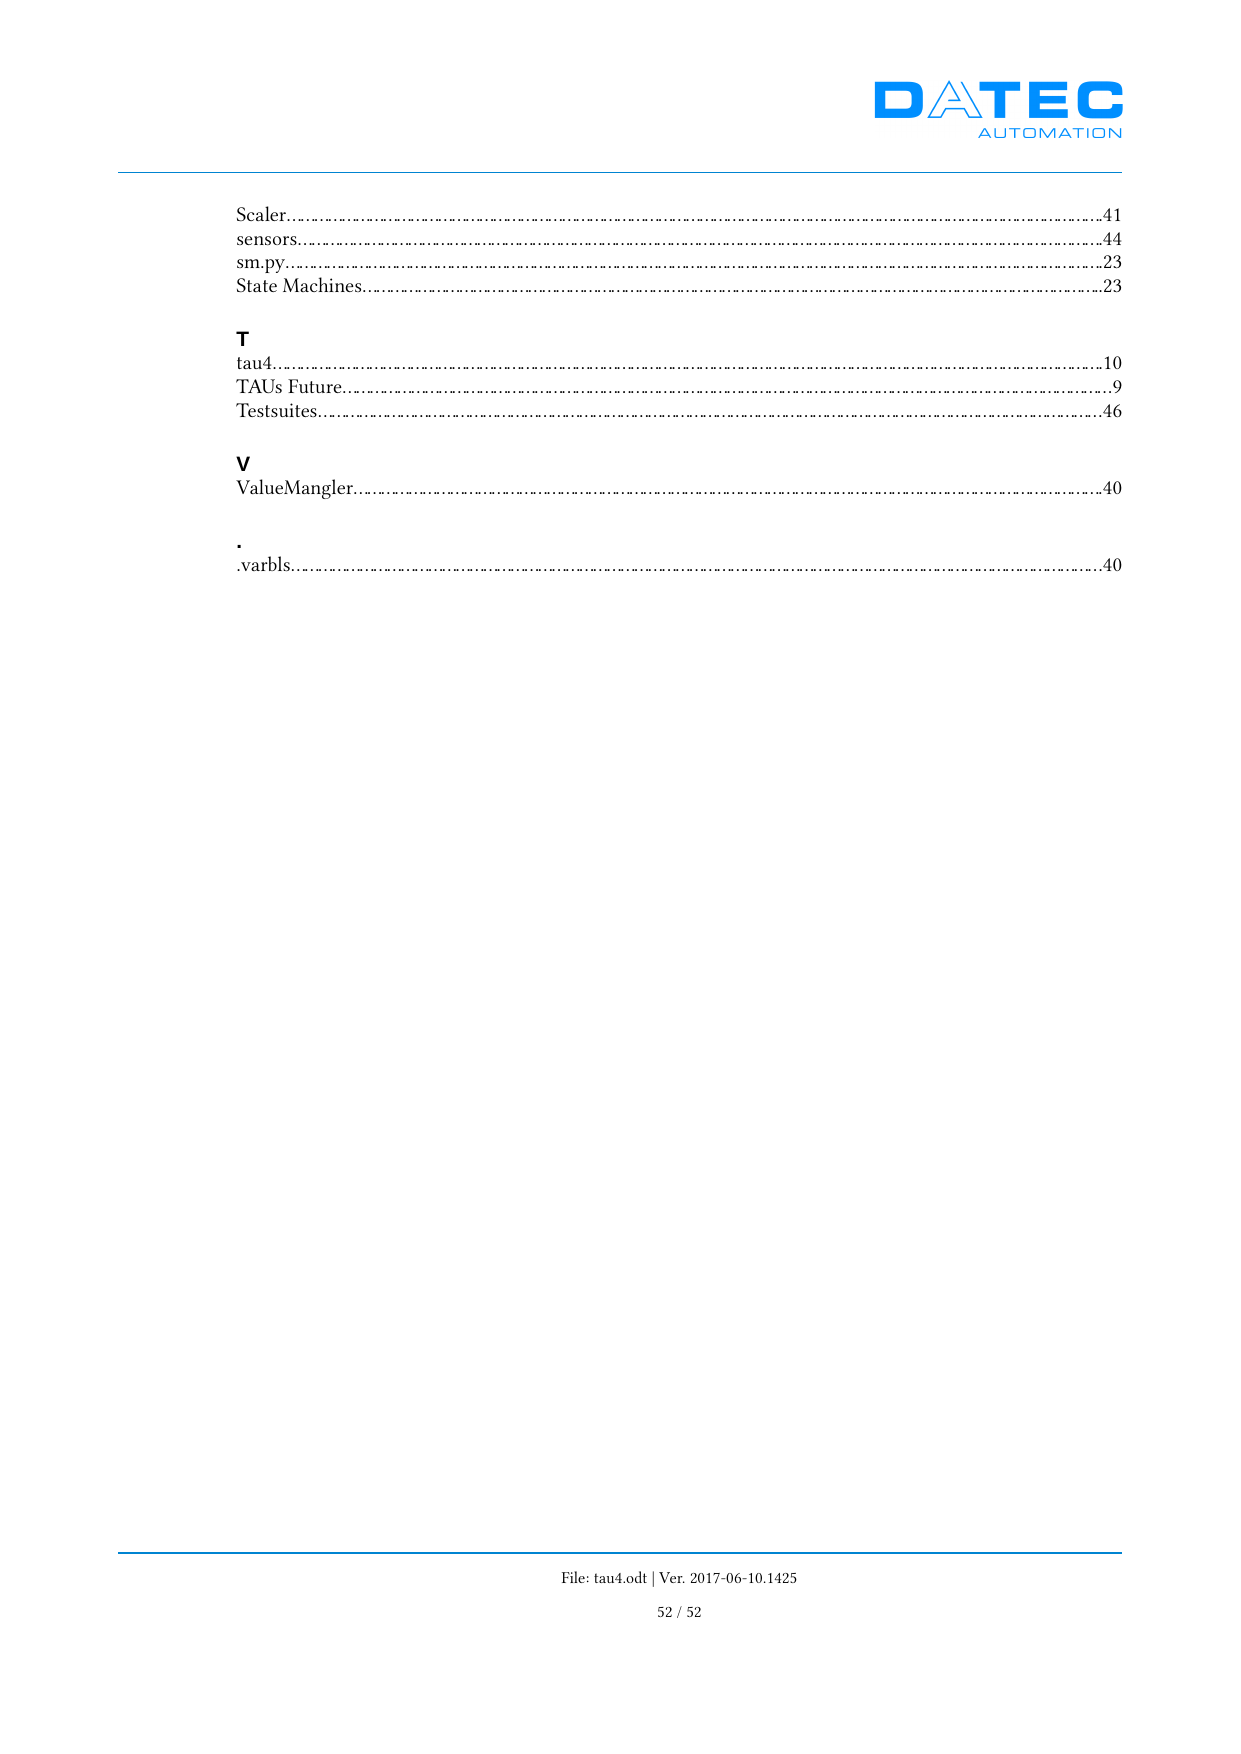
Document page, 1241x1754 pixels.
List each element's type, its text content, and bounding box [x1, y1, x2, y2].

text ValueMangler 40 [236, 476, 1122, 499]
text tau4 10 [236, 351, 1122, 375]
text sensors 44 [236, 226, 1122, 250]
text State Machines 23 [236, 274, 1122, 297]
text V [236, 452, 1122, 476]
text Scaler 41 [236, 202, 1122, 226]
text T [236, 327, 1122, 351]
text .varbls 40 [236, 553, 1122, 577]
picture [874, 80, 1123, 138]
text TAUs Future 9 [236, 375, 1122, 398]
text Testsuites 46 [236, 398, 1122, 422]
text . [236, 529, 1122, 553]
text sm.py 23 [236, 250, 1122, 274]
